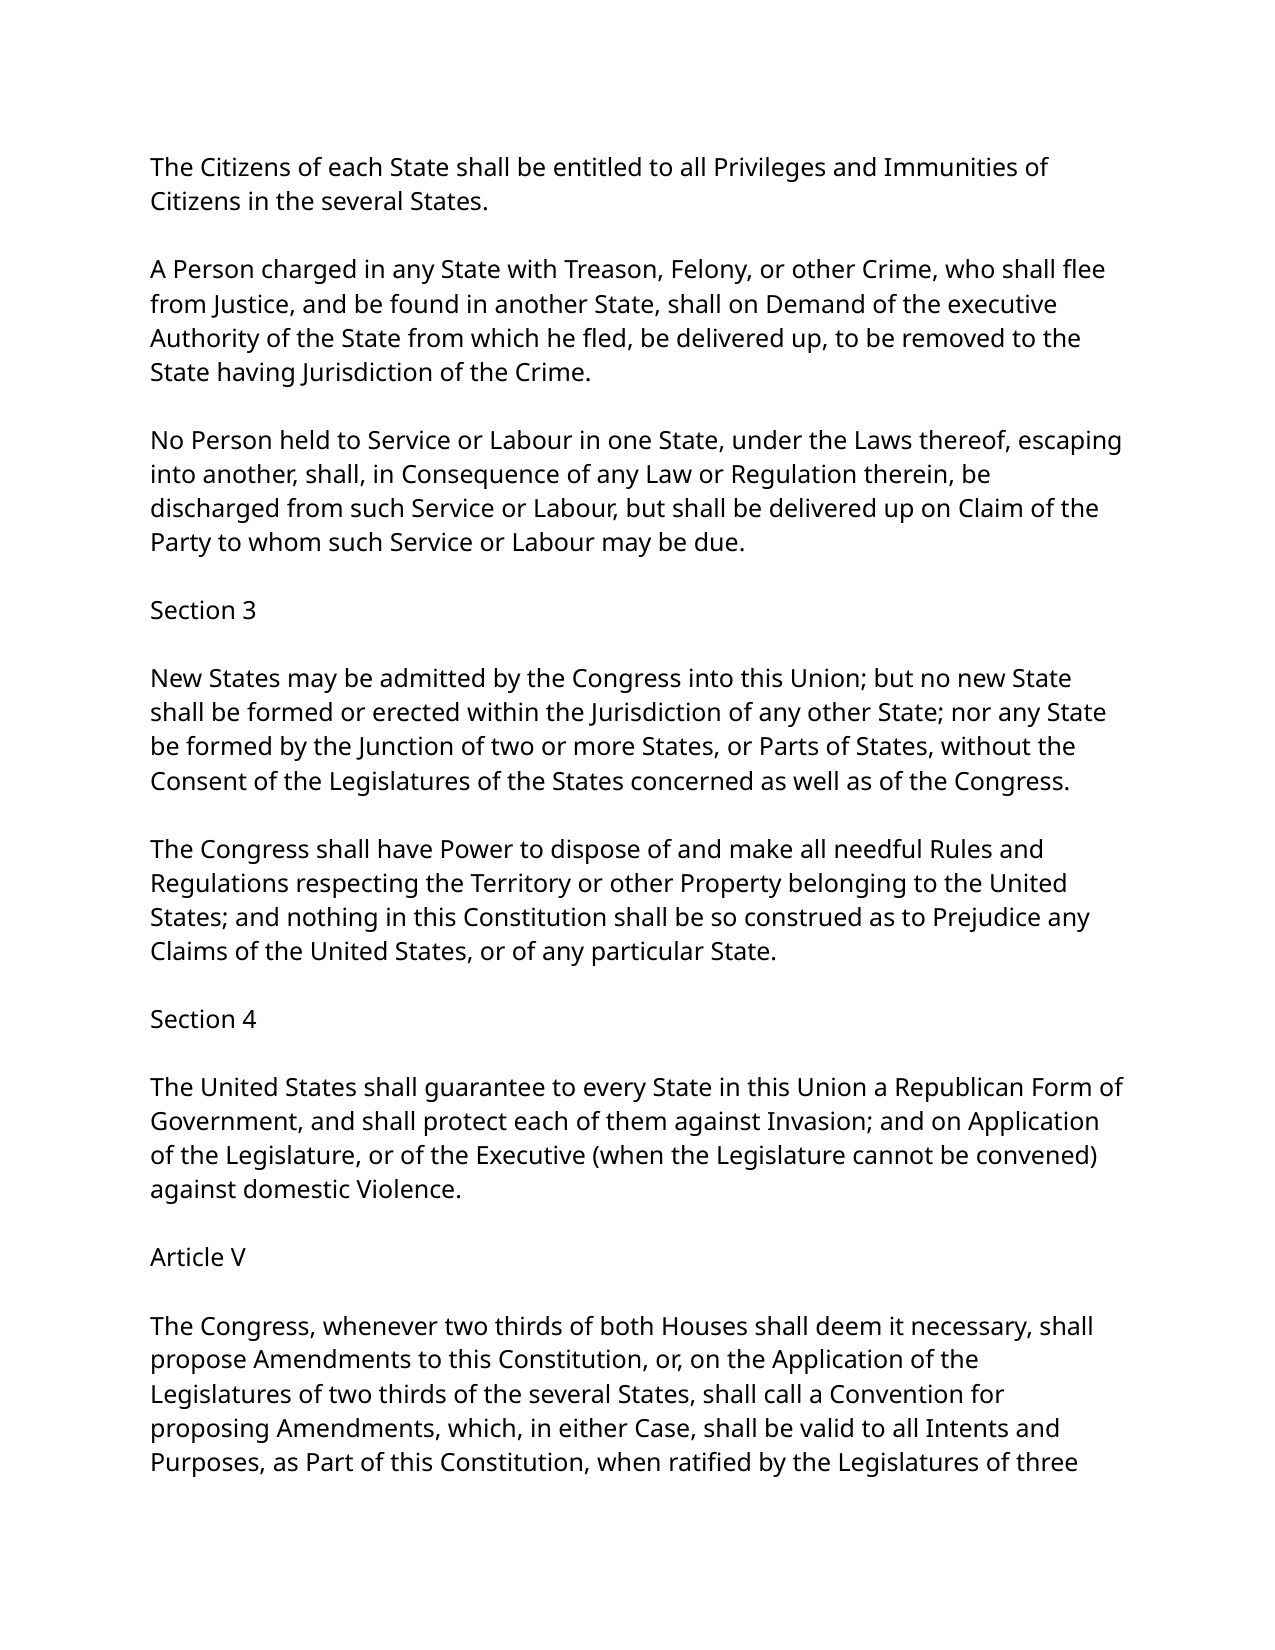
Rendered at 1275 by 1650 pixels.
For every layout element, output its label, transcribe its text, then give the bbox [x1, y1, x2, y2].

text The Citizens of each State shall be entitled to all Privileges and Immunities of Citizens in the several States. [150, 150, 1125, 218]
text Section 3 [150, 593, 1125, 627]
text The United States shall guarantee to every State in this Union a Republican Form of Government, and shall protect each of them against Invasion; and on Application of the Legislature, or of the Executive (when the Legislature cannot be convened) against domestic Violence. [150, 1070, 1125, 1206]
text No Person held to Service or Labour in one State, under the Laws thereof, escaping into another, shall, in Consequence of any Law or Regulation therein, be discharged from such Service or Labour, but shall be delivered up on Claim of the Party to whom such Service or Labour may be due. [150, 422, 1125, 559]
text A Person charged in any State with Treason, Felony, or other Crime, who shall flee from Justice, and be found in another State, shall on Demand of the executive Authority of the State from which he fled, be delivered up, to be removed to the State having Jurisdiction of the Crime. [150, 252, 1125, 388]
text The Congress, whenever two thirds of both Houses shall deem it necessary, shall propose Amendments to this Constitution, or, on the Application of the Legislatures of two thirds of the several States, shall call a Convention for proposing Amendments, which, in either Case, shall be valid to all Intents and Purposes, as Part of this Constitution, when ratified by the Legislatures of three [150, 1308, 1125, 1478]
text New States may be admitted by the Congress into this Union; but no new State shall be formed or erected within the Jurisdiction of any other State; nor any State be formed by the Junction of two or more States, or Parts of States, without the Consent of the Legislatures of the States concerned as well as of the Congress. [150, 661, 1125, 797]
text Section 4 [150, 1002, 1125, 1036]
text Article V [150, 1240, 1125, 1274]
text The Congress shall have Power to dispose of and make all needful Rules and Regulations respecting the Territory or other Property belonging to the United States; and nothing in this Constitution shall be so construed as to Prejudice any Claims of the United States, or of any particular State. [150, 831, 1125, 967]
